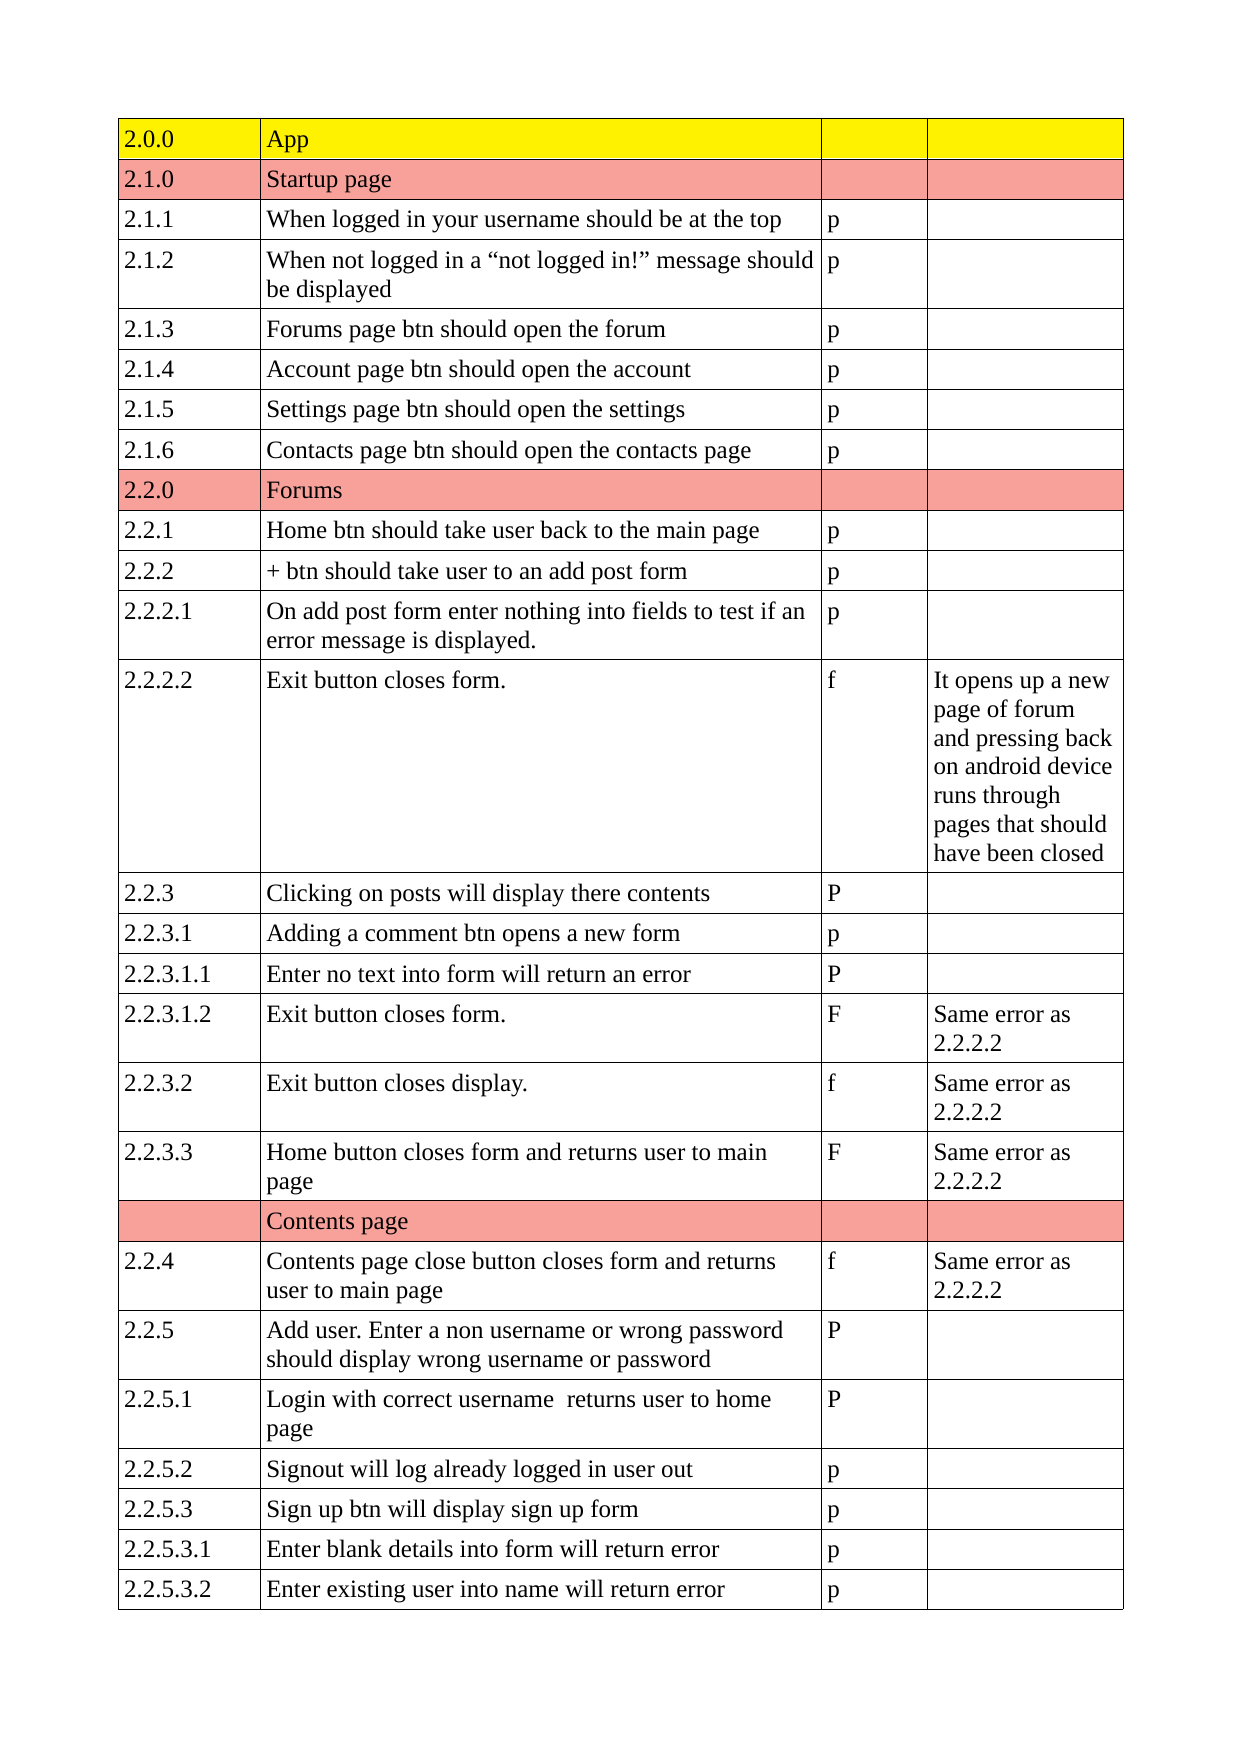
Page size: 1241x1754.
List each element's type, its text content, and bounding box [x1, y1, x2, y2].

table_cell P [822, 1311, 927, 1379]
table_cell [822, 1201, 927, 1241]
table_cell F [822, 994, 927, 1062]
table_cell Enter blank details into form will return error [261, 1530, 821, 1569]
table_cell p [822, 1570, 927, 1609]
table_cell p [822, 390, 927, 429]
table_cell [928, 390, 1123, 429]
table_cell [928, 873, 1123, 912]
table_cell [822, 470, 927, 510]
table_cell [928, 1489, 1123, 1528]
table_cell 2.2.3 [119, 873, 260, 912]
table_cell Settings page btn should open the settings [261, 390, 821, 429]
table_cell App [261, 119, 821, 158]
table_cell f [822, 660, 927, 872]
table_cell p [822, 350, 927, 389]
table_cell [928, 1449, 1123, 1488]
table_cell [928, 350, 1123, 389]
table_cell 2.1.4 [119, 350, 260, 389]
table_cell Exit button closes form. [261, 660, 821, 872]
table_cell f [822, 1063, 927, 1131]
table_cell [928, 511, 1123, 550]
table_cell Signout will log already logged in user out [261, 1449, 821, 1488]
table_cell p [822, 1530, 927, 1569]
table_cell [822, 160, 927, 199]
table_cell Clicking on posts will display there contents [261, 873, 821, 912]
table_cell [928, 309, 1123, 348]
table_cell [928, 1201, 1123, 1241]
table_cell Same error as 2.2.2.2 [928, 994, 1123, 1062]
table_cell 2.2.5.1 [119, 1380, 260, 1448]
table_cell Enter existing user into name will return error [261, 1570, 821, 1609]
table_cell Adding a comment btn opens a new form [261, 914, 821, 953]
table_cell 2.1.5 [119, 390, 260, 429]
table_cell 2.2.5.3.1 [119, 1530, 260, 1569]
table_cell When logged in your username should be at the top [261, 200, 821, 239]
table_cell When not logged in a “not logged in!” message should be displayed [261, 240, 821, 308]
table_cell Forums [261, 470, 821, 510]
table_cell Same error as 2.2.2.2 [928, 1242, 1123, 1310]
table_cell [928, 430, 1123, 469]
table_cell [119, 1201, 260, 1241]
table_cell Contents page close button closes form and returns user to main page [261, 1242, 821, 1310]
table_cell 2.2.3.1 [119, 914, 260, 953]
table_cell p [822, 511, 927, 550]
table_cell [928, 1570, 1123, 1609]
table_cell Home button closes form and returns user to main page [261, 1132, 821, 1200]
table_cell [928, 470, 1123, 510]
table_cell Forums page btn should open the forum [261, 309, 821, 348]
table_cell [928, 119, 1123, 158]
table_cell It opens up a new page of forum and pressing back on android device runs through pages that should have been closed [928, 660, 1123, 872]
table_cell p [822, 1449, 927, 1488]
table_cell 2.2.3.2 [119, 1063, 260, 1131]
table_cell 2.2.3.1.1 [119, 954, 260, 993]
table_cell 2.2.3.3 [119, 1132, 260, 1200]
table_cell p [822, 551, 927, 590]
table_cell p [822, 591, 927, 659]
table_cell 2.2.3.1.2 [119, 994, 260, 1062]
table_cell p [822, 430, 927, 469]
table_cell 2.2.2.1 [119, 591, 260, 659]
table_cell p [822, 309, 927, 348]
table_cell 2.1.3 [119, 309, 260, 348]
table_cell p [822, 200, 927, 239]
table_cell p [822, 240, 927, 308]
table_cell P [822, 954, 927, 993]
table_cell Same error as 2.2.2.2 [928, 1063, 1123, 1131]
table_cell p [822, 1489, 927, 1528]
table_cell p [822, 914, 927, 953]
table_cell Add user. Enter a non username or wrong password should display wrong username or password [261, 1311, 821, 1379]
table_cell 2.2.2 [119, 551, 260, 590]
table_cell [928, 160, 1123, 199]
table_cell [928, 551, 1123, 590]
table_cell 2.1.1 [119, 200, 260, 239]
table_cell [822, 119, 927, 158]
table_cell On add post form enter nothing into fields to test if an error message is displayed. [261, 591, 821, 659]
table_cell Login with correct username returns user to home page [261, 1380, 821, 1448]
table_cell Startup page [261, 160, 821, 199]
table_cell [928, 1380, 1123, 1448]
table_cell Exit button closes display. [261, 1063, 821, 1131]
table_cell + btn should take user to an add post form [261, 551, 821, 590]
table_cell Enter no text into form will return an error [261, 954, 821, 993]
table_cell [928, 954, 1123, 993]
table_cell 2.2.0 [119, 470, 260, 510]
table_cell 2.2.5 [119, 1311, 260, 1379]
table_cell 2.1.0 [119, 160, 260, 199]
table_cell [928, 591, 1123, 659]
table_cell 2.1.2 [119, 240, 260, 308]
table_cell P [822, 873, 927, 912]
table_cell Account page btn should open the account [261, 350, 821, 389]
table_cell 2.2.2.2 [119, 660, 260, 872]
table_cell 2.2.5.3 [119, 1489, 260, 1528]
table_cell 2.2.4 [119, 1242, 260, 1310]
table_cell Contents page [261, 1201, 821, 1241]
table_cell Home btn should take user back to the main page [261, 511, 821, 550]
table_cell 2.2.1 [119, 511, 260, 550]
table_cell [928, 200, 1123, 239]
table_cell Exit button closes form. [261, 994, 821, 1062]
table_cell 2.2.5.3.2 [119, 1570, 260, 1609]
table_cell 2.0.0 [119, 119, 260, 158]
table_cell 2.2.5.2 [119, 1449, 260, 1488]
table_cell F [822, 1132, 927, 1200]
table_cell P [822, 1380, 927, 1448]
table_cell [928, 914, 1123, 953]
table_cell [928, 240, 1123, 308]
table_cell Contacts page btn should open the contacts page [261, 430, 821, 469]
table_cell Sign up btn will display sign up form [261, 1489, 821, 1528]
table_cell Same error as 2.2.2.2 [928, 1132, 1123, 1200]
table_cell 2.1.6 [119, 430, 260, 469]
table_cell [928, 1530, 1123, 1569]
table_cell [928, 1311, 1123, 1379]
table_cell f [822, 1242, 927, 1310]
